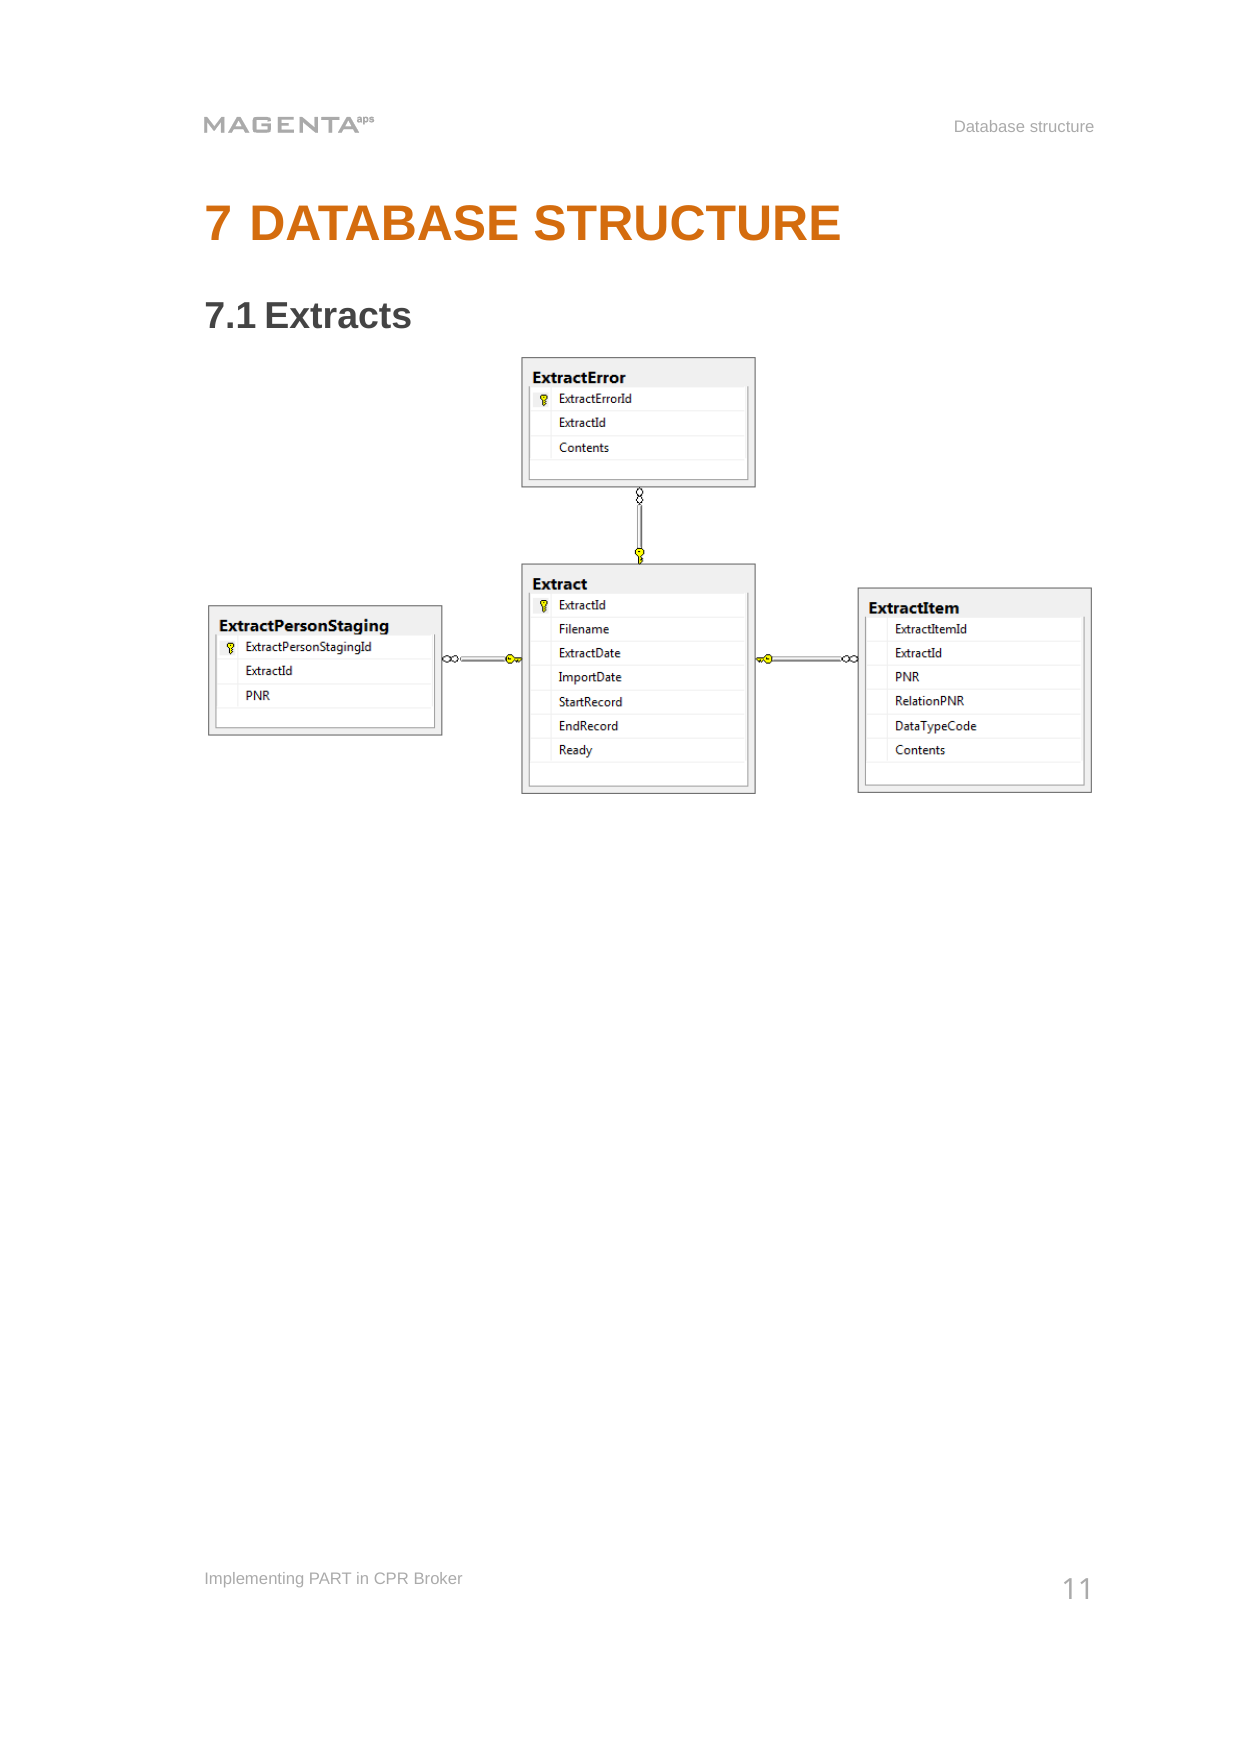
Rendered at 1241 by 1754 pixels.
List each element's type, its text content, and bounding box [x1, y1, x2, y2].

subtitle Database structure [204, 194, 1094, 252]
picture [204, 354, 1095, 795]
subtitle Extracts [204, 282, 1094, 340]
